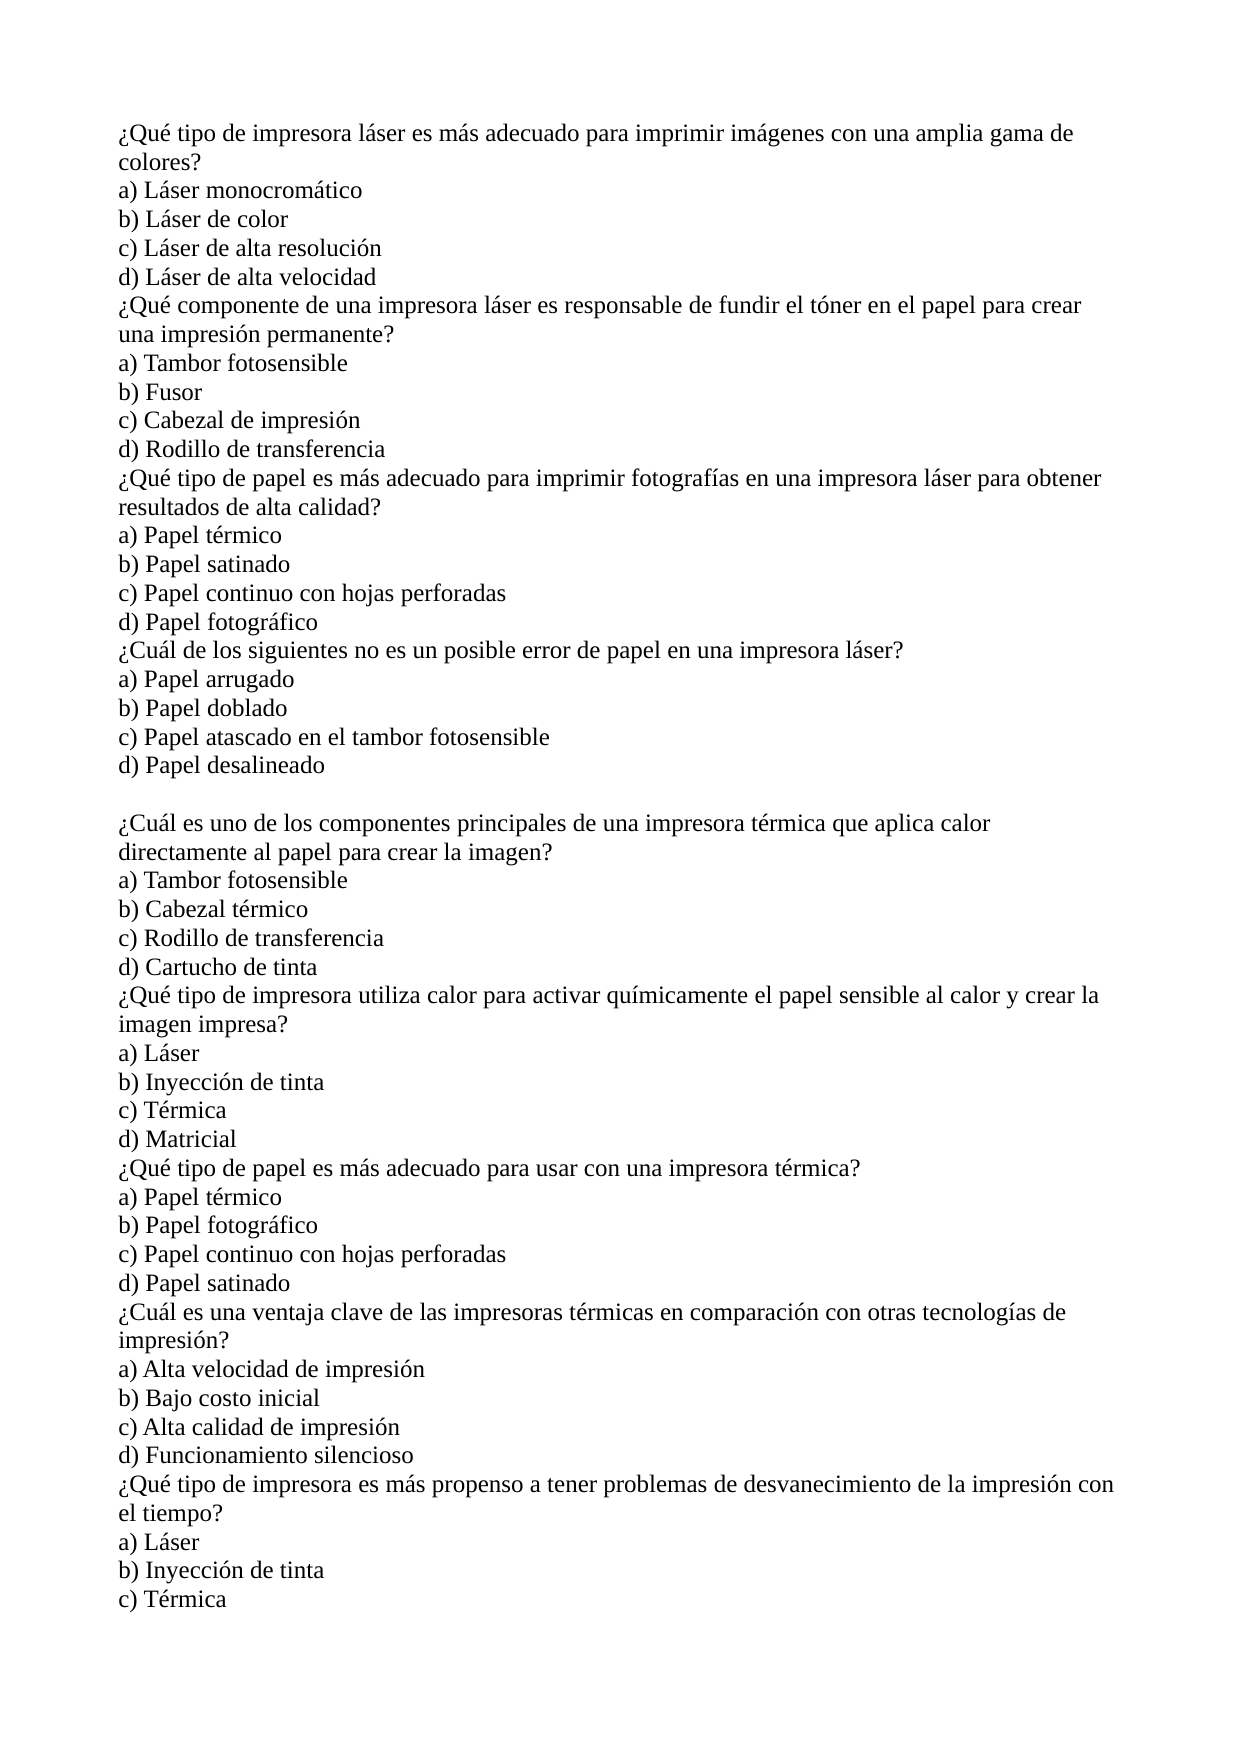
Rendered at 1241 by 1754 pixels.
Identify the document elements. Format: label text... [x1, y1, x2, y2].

text b) Papel satinado [118, 549, 1122, 578]
text ¿Cuál es una ventaja clave de las impresoras térmicas en comparación con otras tecnologías de impresión? [118, 1297, 1122, 1354]
text c) Rodillo de transferencia [118, 923, 1122, 952]
text d) Papel desalineado [118, 751, 1122, 779]
text c) Láser de alta resolución [118, 233, 1122, 262]
text b) Inyección de tinta [118, 1067, 1122, 1096]
text d) Rodillo de transferencia [118, 434, 1122, 463]
text b) Cabezal térmico [118, 894, 1122, 923]
text b) Papel doblado [118, 693, 1122, 722]
text ¿Cuál es uno de los componentes principales de una impresora térmica que aplica calor directamente al papel para crear la imagen? [118, 808, 1122, 866]
text d) Cartucho de tinta [118, 952, 1122, 981]
text a) Papel térmico [118, 1182, 1122, 1211]
text ¿Cuál de los siguientes no es un posible error de papel en una impresora láser? [118, 636, 1122, 664]
text d) Papel satinado [118, 1268, 1122, 1297]
text ¿Qué tipo de impresora es más propenso a tener problemas de desvanecimiento de la impresión con el tiempo? [118, 1469, 1122, 1527]
text d) Funcionamiento silencioso [118, 1441, 1122, 1469]
text a) Tambor fotosensible [118, 348, 1122, 377]
text a) Alta velocidad de impresión [118, 1354, 1122, 1383]
text a) Tambor fotosensible [118, 866, 1122, 894]
text c) Cabezal de impresión [118, 406, 1122, 434]
text d) Matricial [118, 1124, 1122, 1153]
text c) Alta calidad de impresión [118, 1412, 1122, 1441]
text a) Láser monocromático [118, 176, 1122, 204]
text c) Térmica [118, 1584, 1122, 1613]
text c) Papel continuo con hojas perforadas [118, 578, 1122, 607]
text c) Papel atascado en el tambor fotosensible [118, 722, 1122, 751]
text a) Láser [118, 1527, 1122, 1556]
text b) Bajo costo inicial [118, 1383, 1122, 1412]
text b) Fusor [118, 377, 1122, 406]
text ¿Qué tipo de impresora utiliza calor para activar químicamente el papel sensible al calor y crear la imagen impresa? [118, 981, 1122, 1038]
text ¿Qué tipo de impresora láser es más adecuado para imprimir imágenes con una amplia gama de colores? [118, 118, 1122, 176]
text ¿Qué tipo de papel es más adecuado para imprimir fotografías en una impresora láser para obtener resultados de alta calidad? [118, 463, 1122, 521]
text a) Papel térmico [118, 521, 1122, 549]
text a) Papel arrugado [118, 664, 1122, 693]
text ¿Qué tipo de papel es más adecuado para usar con una impresora térmica? [118, 1153, 1122, 1182]
text ¿Qué componente de una impresora láser es responsable de fundir el tóner en el papel para crear una impresión permanente? [118, 291, 1122, 348]
text c) Papel continuo con hojas perforadas [118, 1239, 1122, 1268]
text b) Papel fotográfico [118, 1211, 1122, 1239]
text c) Térmica [118, 1096, 1122, 1124]
text b) Láser de color [118, 204, 1122, 233]
text d) Papel fotográfico [118, 607, 1122, 636]
text a) Láser [118, 1038, 1122, 1067]
text b) Inyección de tinta [118, 1556, 1122, 1584]
text d) Láser de alta velocidad [118, 262, 1122, 291]
